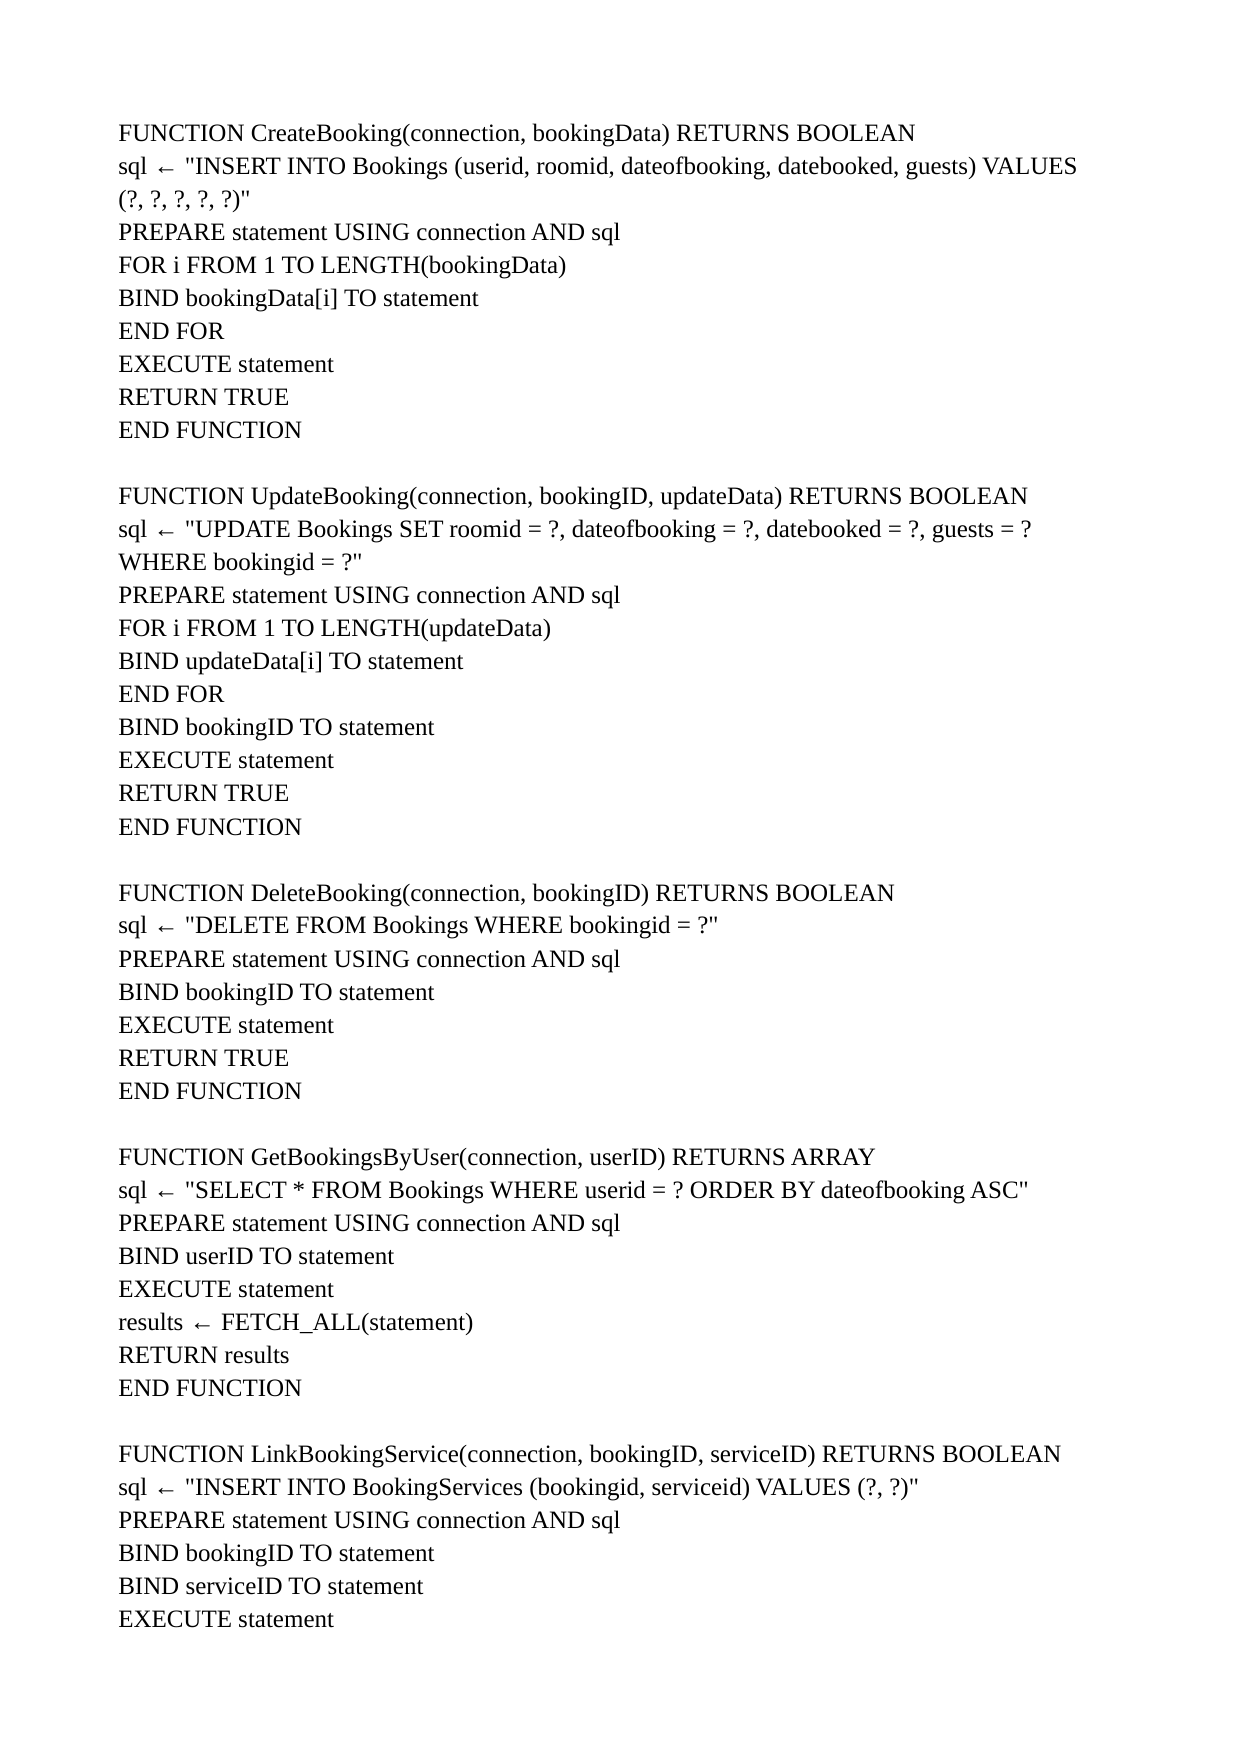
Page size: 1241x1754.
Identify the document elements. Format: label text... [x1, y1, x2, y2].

text FUNCTION CreateBooking(connection, bookingData) RETURNS BOOLEAN sql ← "INSERT INTO Bookings (userid, roomid, dateofbooking, datebooked, guests) VALUES (?, ?, ?, ?, ?)" PREPARE statement USING connection AND sql FOR i FROM 1 TO LENGTH(bookingData) BIND bookingData[i] TO statement END FOR EXECUTE statement RETURN TRUE END FUNCTION FUNCTION UpdateBooking(connection, bookingID, updateData) RETURNS BOOLEAN sql ← "UPDATE Bookings SET roomid = ?, dateofbooking = ?, datebooked = ?, guests = ? WHERE bookingid = ?" PREPARE statement USING connection AND sql FOR i FROM 1 TO LENGTH(updateData) BIND updateData[i] TO statement END FOR BIND bookingID TO statement EXECUTE statement RETURN TRUE END FUNCTION FUNCTION DeleteBooking(connection, bookingID) RETURNS BOOLEAN sql ← "DELETE FROM Bookings WHERE bookingid = ?" PREPARE statement USING connection AND sql BIND bookingID TO statement EXECUTE statement RETURN TRUE END FUNCTION FUNCTION GetBookingsByUser(connection, userID) RETURNS ARRAY sql ← "SELECT * FROM Bookings WHERE userid = ? ORDER BY dateofbooking ASC" PREPARE statement USING connection AND sql BIND userID TO statement EXECUTE statement results ← FETCH_ALL(statement) RETURN results END FUNCTION FUNCTION LinkBookingService(connection, bookingID, serviceID) RETURNS BOOLEAN sql ← "INSERT INTO BookingServices (bookingid, serviceid) VALUES (?, ?)" PREPARE statement USING connection AND sql BIND bookingID TO statement BIND serviceID TO statement EXECUTE statement [118, 118, 1122, 1633]
